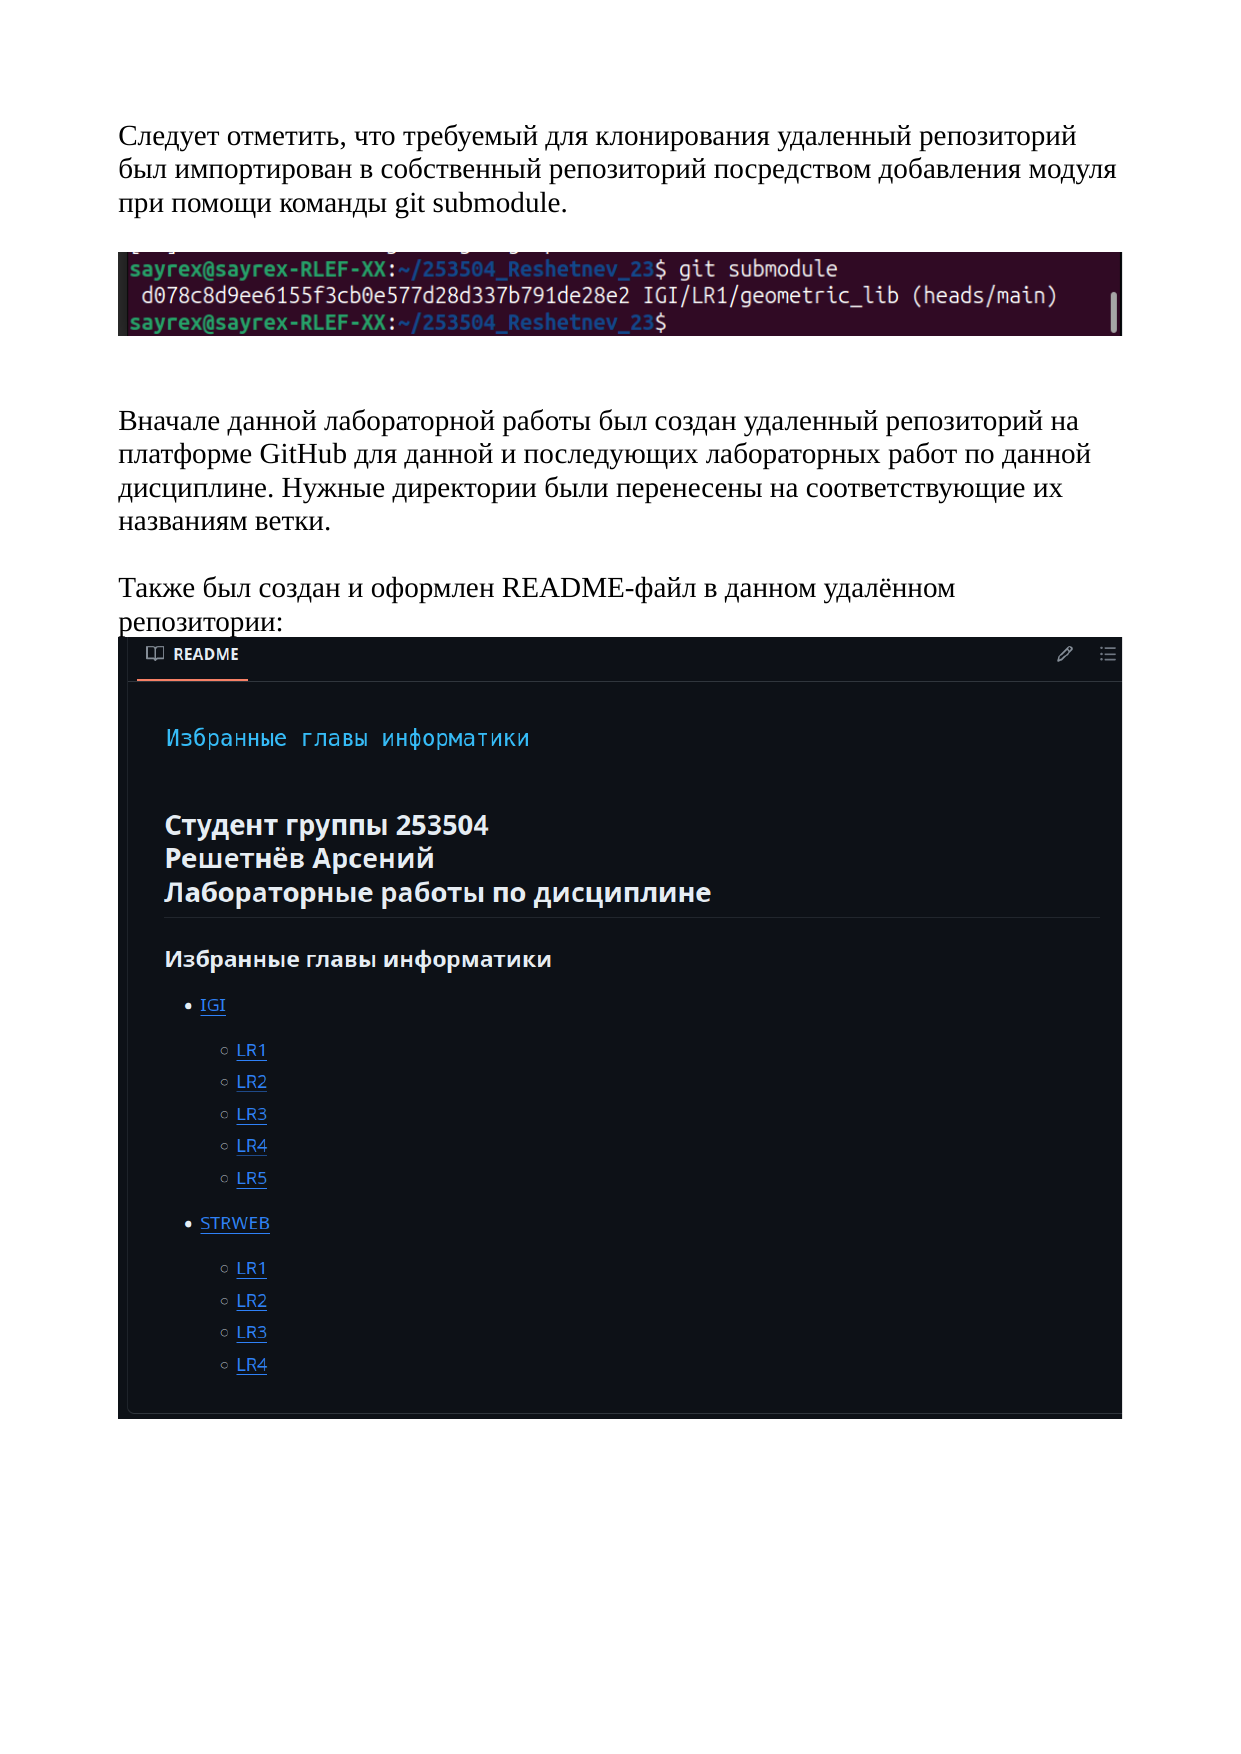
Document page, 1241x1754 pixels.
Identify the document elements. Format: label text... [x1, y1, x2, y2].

picture [118, 252, 1123, 336]
picture [118, 637, 1123, 1419]
text Следует отметить, что требуемый для клонирования удаленный репозиторий был импортирован в собственный репозиторий посредством добавления модуля при помощи команды git submodule. [118, 118, 1122, 219]
text Также был создан и оформлен README-файл в данном удалённом репозитории: [118, 570, 1122, 637]
text Вначале данной лабораторной работы был создан удаленный репозиторий на платформе GitHub для данной и последующих лабораторных работ по данной дисциплине. Нужные директории были перенесены на соответствующие их названиям ветки. [118, 403, 1122, 537]
